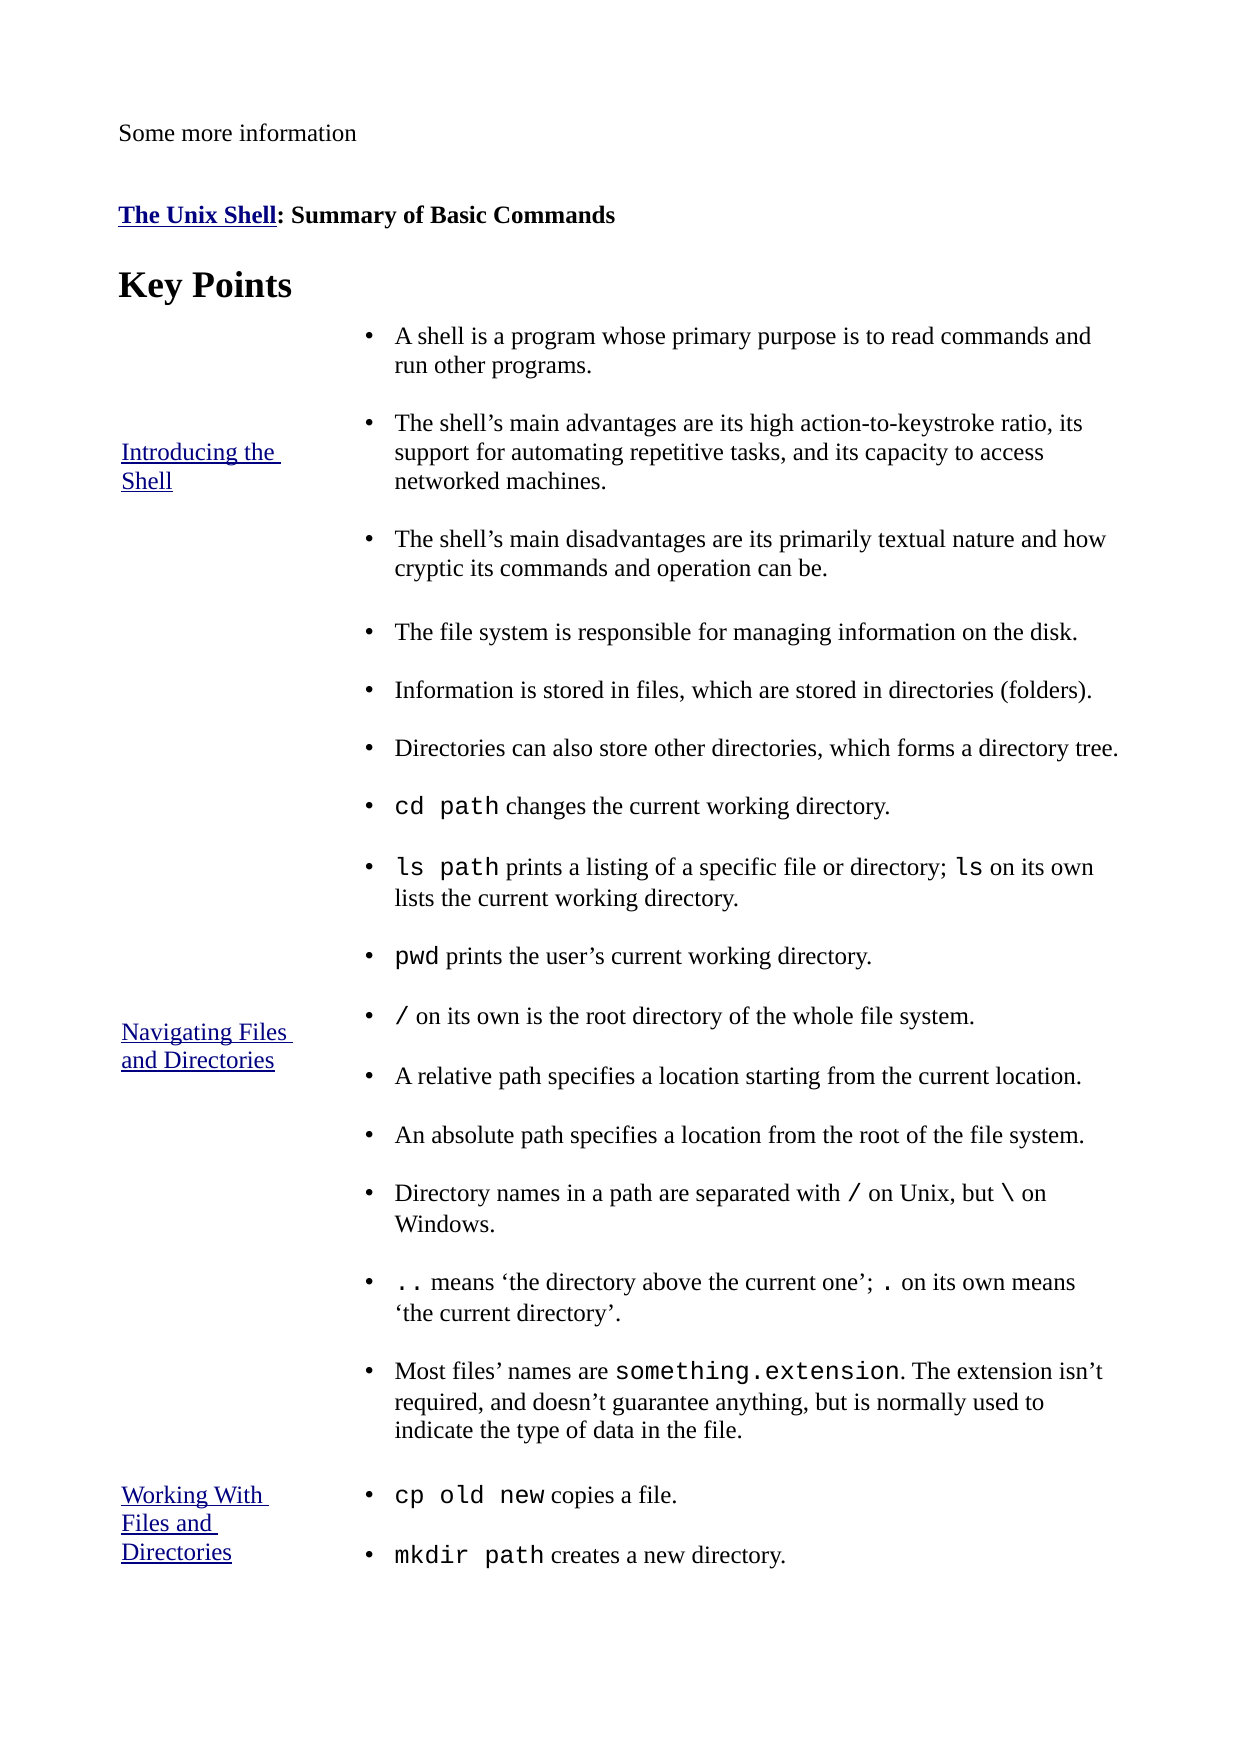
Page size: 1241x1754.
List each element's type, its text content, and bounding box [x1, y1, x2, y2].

table_cell Working With Files and Directories [118, 1477, 318, 1603]
table_cell cp old new copies a file. mkdir path creates a new directory. mv old new moves (renames) a file or directory. rm path removes (deletes) a file. * matches zero or more characters in a filename, so *.txt matches all files ending in .txt. ? matches any single character in a filename, so ?.txt matches a.txt but not any.txt. Use of the Control key may be described in many ways, including Ctrl-X, Control-X, and ^X. The shell does not have a trash bin: once something is deleted, it’s really gone. Depending on the type of work you do, you may need a more powerful text editor than Nano. [318, 1477, 1122, 1603]
table_cell The file system is responsible for managing information on the disk. Information is stored in files, which are stored in directories (folders). Directories can also store other directories, which forms a directory tree. cd path changes the current working directory. ls path prints a listing of a specific file or directory; ls on its own lists the current working directory. pwd prints the user’s current working directory. / on its own is the root directory of the whole file system. A relative path specifies a location starting from the current location. An absolute path specifies a location from the root of the file system. Directory names in a path are separated with / on Unix, but \ on Windows. .. means ‘the directory above the current one’; . on its own means ‘the current directory’. Most files’ names are something.extension. The extension isn’t required, and doesn’t guarantee anything, but is normally used to indicate the type of data in the file. [318, 614, 1122, 1477]
text Some more information [118, 118, 1122, 147]
subtitle Key Points [118, 263, 1122, 306]
table_header A shell is a program whose primary purpose is to read commands and run other programs. The shell’s main advantages are its high action-to-keystroke ratio, its support for automating repetitive tasks, and its capacity to access networked machines. The shell’s main disadvantages are its primarily textual nature and how cryptic its commands and operation can be. [318, 318, 1122, 614]
table_header Introducing the Shell [118, 318, 318, 614]
table_cell Navigating Files and Directories [118, 614, 318, 1477]
subtitle The Unix Shell: Summary of Basic Commands [118, 201, 1122, 229]
